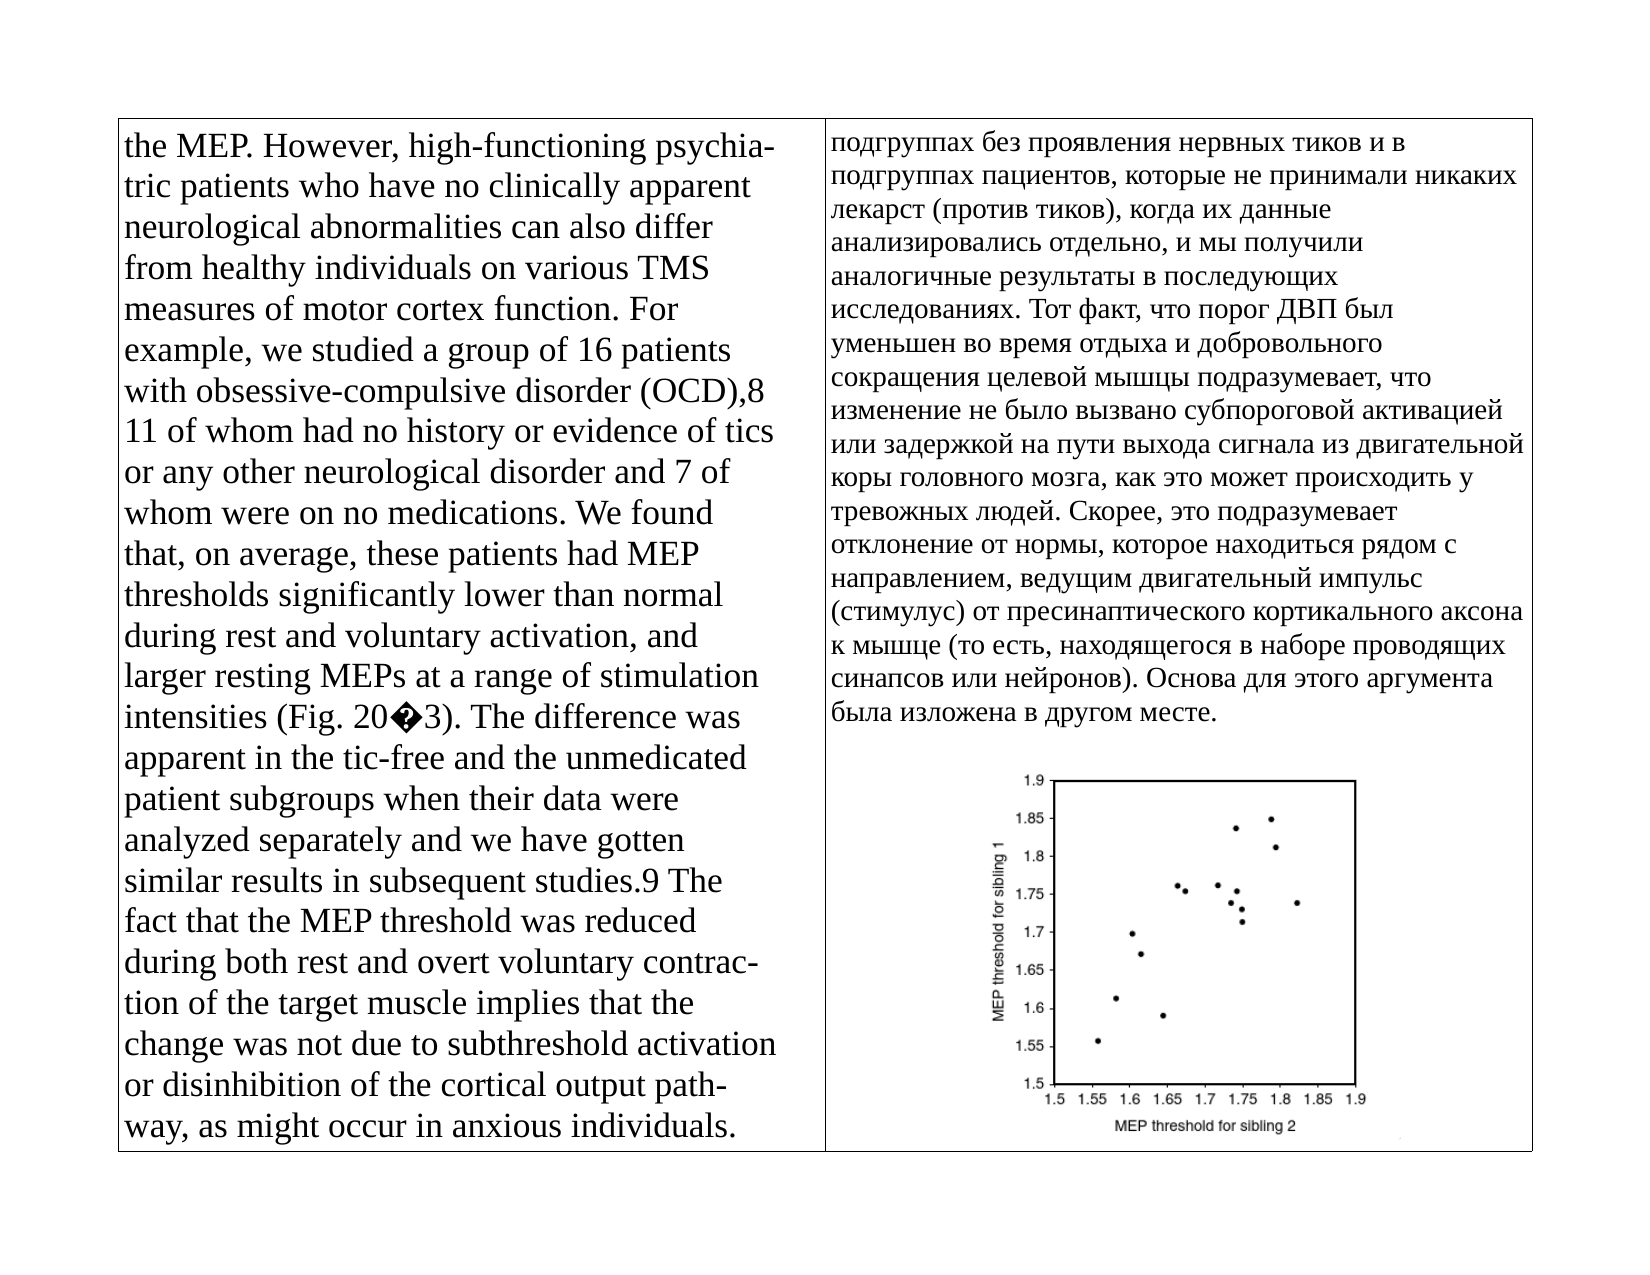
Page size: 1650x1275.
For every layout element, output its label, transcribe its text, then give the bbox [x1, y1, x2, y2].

table_header the MEP. However, high-functioning psychia- tric patients who have no clinically apparent neurological abnormalities can also differ from healthy individuals on various TMS measures of motor cortex function. For example, we studied a group of 16 patients with obsessive-compulsive disorder (OCD),8 11 of whom had no history or evidence of tics or any other neurological disorder and 7 of whom were on no medications. We found that, on average, these patients had MEP thresholds significantly lower than normal during rest and voluntary activation, and larger resting MEPs at a range of stimulation intensities (Fig. 20�3). The difference was apparent in the tic-free and the unmedicated patient subgroups when their data were analyzed separately and we have gotten similar results in subsequent studies.9 The fact that the MEP threshold was reduced during both rest and overt voluntary contrac- tion of the target muscle implies that the change was not due to subthreshold activation or disinhibition of the cortical output path- way, as might occur in anxious individuals. [119, 119, 825, 1151]
table_header подгруппах без проявления нервных тиков и в подгруппах пациентов, которые не принимали никаких лекарст (против тиков), когда их данные анализировались отдельно, и мы получили аналогичные результаты в последующих исследованиях. Тот факт, что порог ДВП был уменьшен во время отдыха и добровольного сокращения целевой мышцы подразумевает, что изменение не было вызвано субпороговой активацией или задержкой на пути выхода сигнала из двигательной коры головного мозга, как это может происходить у тревожных людей. Скорее, это подразумевает отклонение от нормы, которое находиться рядом с направлением, ведущим двигательный импульс (стимулус) от пресинаптического кортикального аксона к мышце (то есть, находящегося в наборе проводящих синапсов или нейронов). Основа для этого аргумента была изложена в другом месте. [826, 119, 1532, 1151]
picture [956, 761, 1401, 1140]
